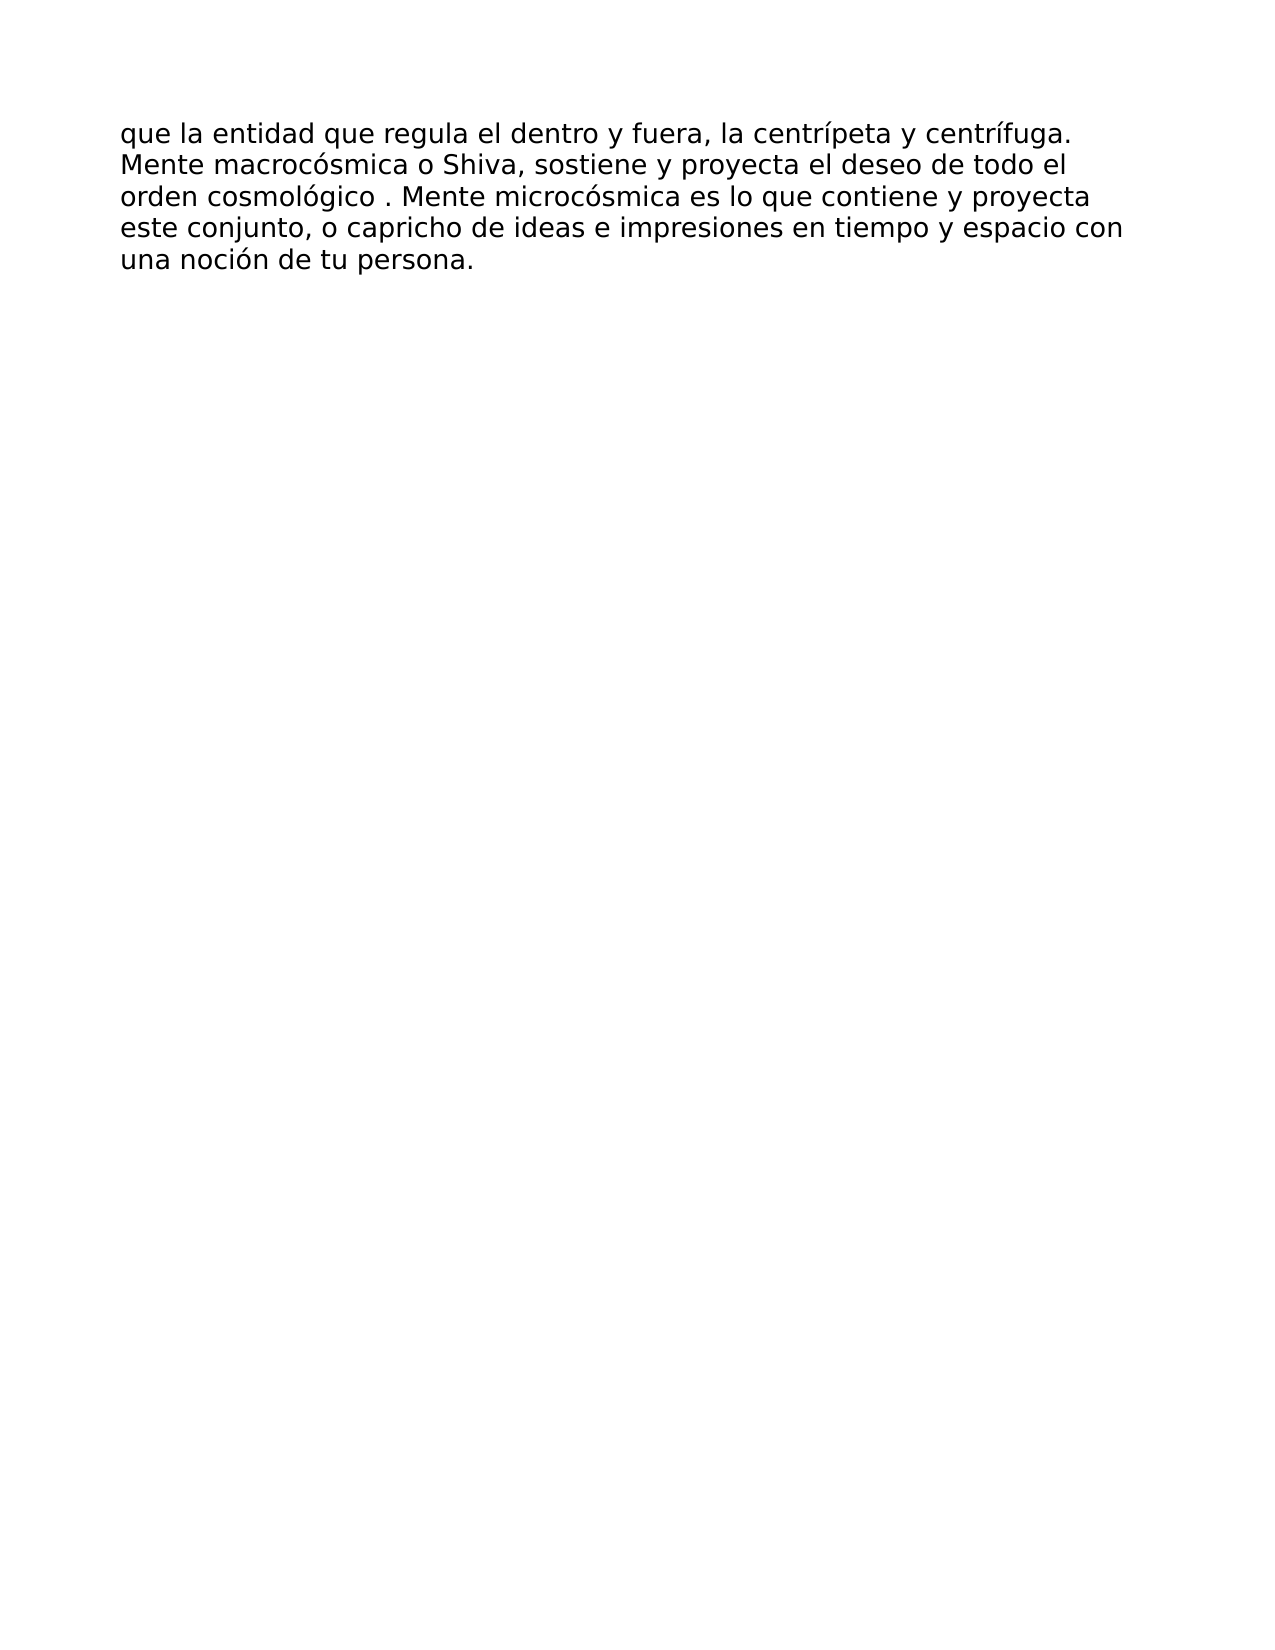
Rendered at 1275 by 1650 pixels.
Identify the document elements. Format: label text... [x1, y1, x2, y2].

text que la entidad que regula el dentro y fuera, la centrípeta y centrífuga. Mente macrocósmica o Shiva, sostiene y proyecta el deseo de todo el orden cosmológico . Mente microcósmica es lo que contiene y proyecta este conjunto, o capricho de ideas e impresiones en tiempo y espacio con una noción de tu persona. [120, 118, 1146, 276]
